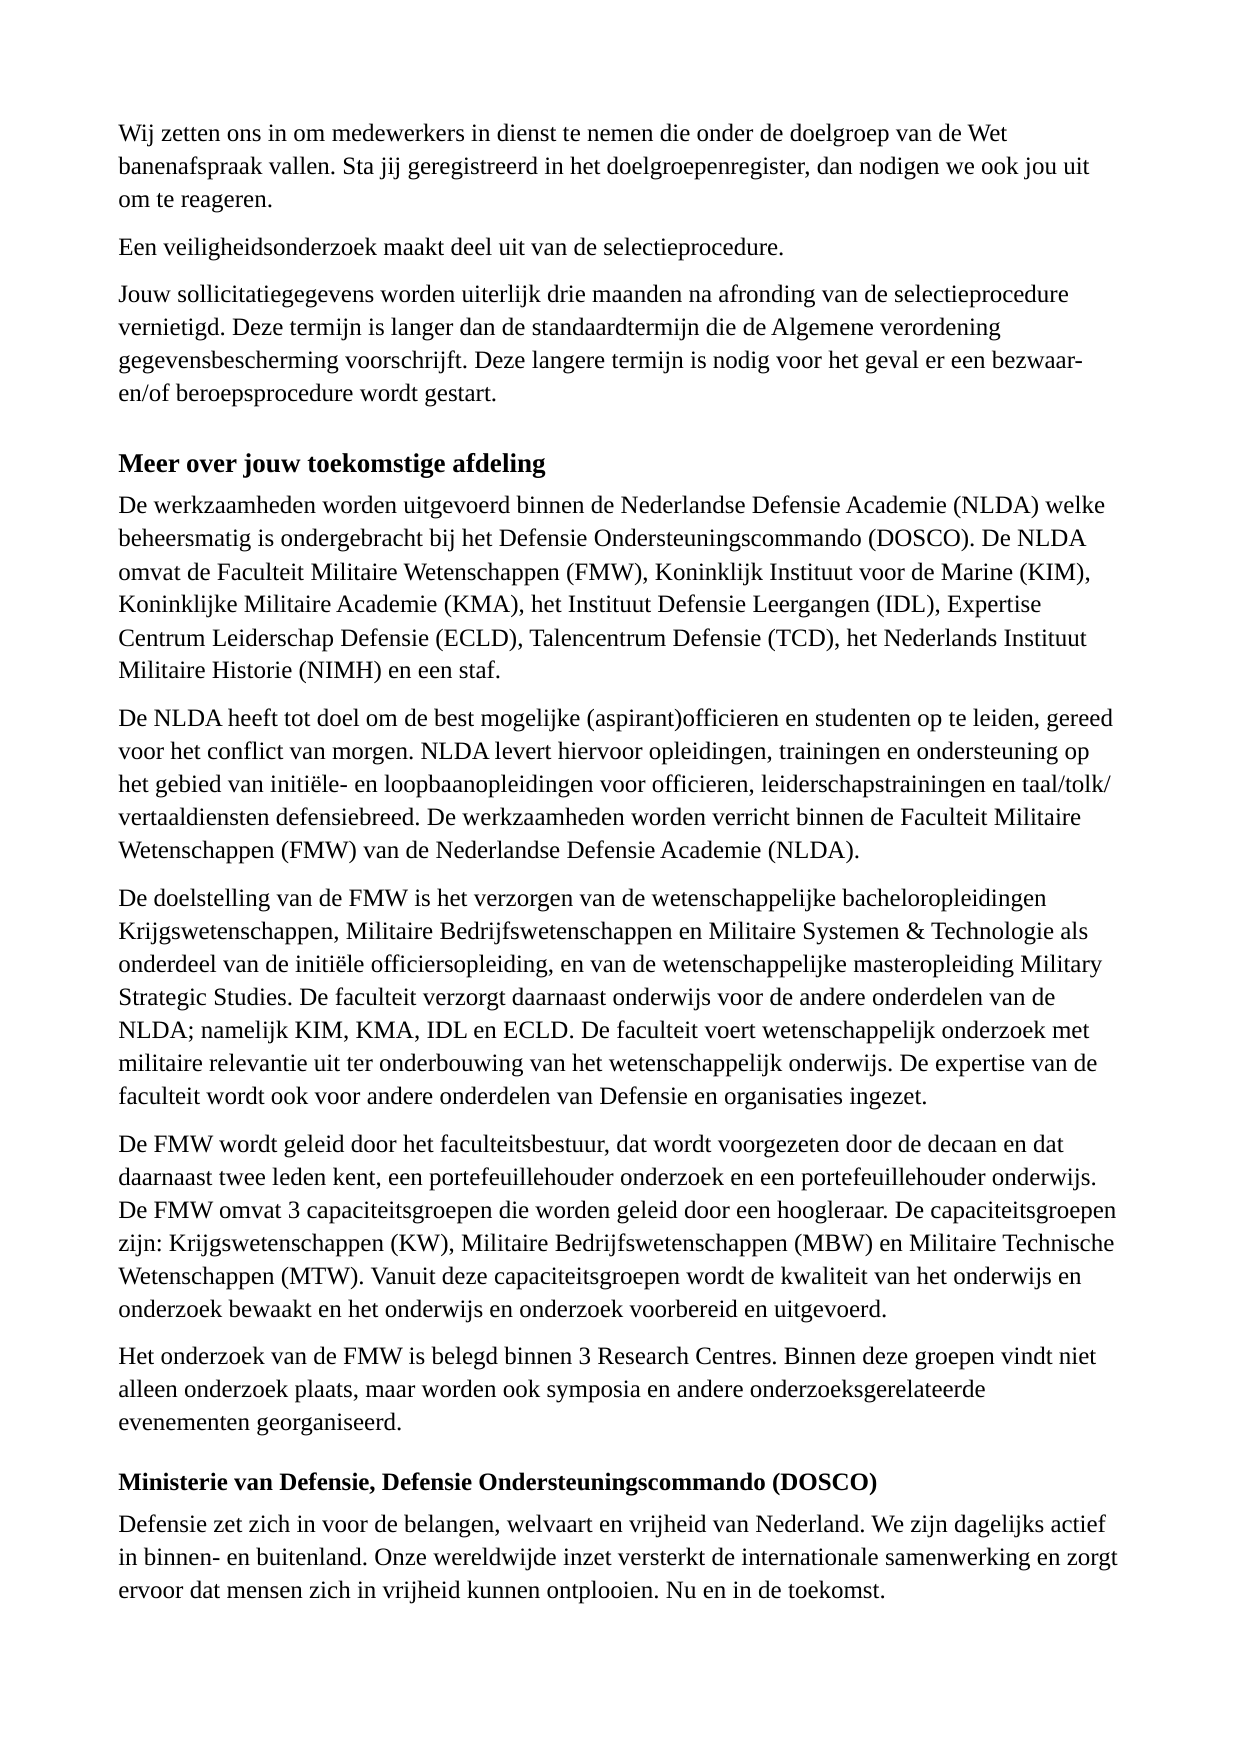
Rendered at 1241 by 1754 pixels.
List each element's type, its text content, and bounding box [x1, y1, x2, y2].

text Jouw sollicitatiegegevens worden uiterlijk drie maanden na afronding van de selectieprocedure vernietigd. Deze termijn is langer dan de standaardtermijn die de Algemene verordening gegevensbescherming voorschrijft. Deze langere termijn is nodig voor het geval er een bezwaar- en/of beroepsprocedure wordt gestart. [118, 279, 1122, 407]
text De doelstelling van de FMW is het verzorgen van de wetenschappelijke bacheloropleidingen Krijgswetenschappen, Militaire Bedrijfswetenschappen en Militaire Systemen & Technologie als onderdeel van de initiële officiersopleiding, en van de wetenschappelijke masteropleiding Military Strategic Studies. De faculteit verzorgt daarnaast onderwijs voor de andere onderdelen van de NLDA; namelijk KIM, KMA, IDL en ECLD. De faculteit voert wetenschappelijk onderzoek met militaire relevantie uit ter onderbouwing van het wetenschappelijk onderwijs. De expertise van de faculteit wordt ook voor andere onderdelen van Defensie en organisaties ingezet. [118, 883, 1122, 1110]
subtitle Meer over jouw toekomstige afdeling [118, 447, 1122, 478]
subtitle Ministerie van Defensie, Defensie Ondersteuningscommando (DOSCO) [118, 1467, 1122, 1496]
text Het onderzoek van de FMW is belegd binnen 3 Research Centres. Binnen deze groepen vindt niet alleen onderzoek plaats, maar worden ook symposia en andere onderzoeksgerelateerde evenementen georganiseerd. [118, 1341, 1122, 1436]
text Een veiligheidsonderzoek maakt deel uit van de selectieprocedure. [118, 232, 1122, 261]
text De werkzaamheden worden uitgevoerd binnen de Nederlandse Defensie Academie (NLDA) welke beheersmatig is ondergebracht bij het Defensie Ondersteuningscommando (DOSCO). De NLDA omvat de Faculteit Militaire Wetenschappen (FMW), Koninklijk Instituut voor de Marine (KIM), Koninklijke Militaire Academie (KMA), het Instituut Defensie Leergangen (IDL), Expertise Centrum Leiderschap Defensie (ECLD), Talencentrum Defensie (TCD), het Nederlands Instituut Militaire Historie (NIMH) en een staf. [118, 491, 1122, 684]
text De NLDA heeft tot doel om de best mogelijke (aspirant)officieren en studenten op te leiden, gereed voor het conflict van morgen. NLDA levert hiervoor opleidingen, trainingen en ondersteuning op het gebied van initiële- en loopbaanopleidingen voor officieren, leiderschapstrainingen en taal/tolk/ vertaaldiensten defensiebreed. De werkzaamheden worden verricht binnen de Faculteit Militaire Wetenschappen (FMW) van de Nederlandse Defensie Academie (NLDA). [118, 703, 1122, 864]
text De FMW wordt geleid door het faculteitsbestuur, dat wordt voorgezeten door de decaan en dat daarnaast twee leden kent, een portefeuillehouder onderzoek en een portefeuillehouder onderwijs. De FMW omvat 3 capaciteitsgroepen die worden geleid door een hoogleraar. De capaciteitsgroepen zijn: Krijgswetenschappen (KW), Militaire Bedrijfswetenschappen (MBW) en Militaire Technische Wetenschappen (MTW). Vanuit deze capaciteitsgroepen wordt de kwaliteit van het onderwijs en onderzoek bewaakt en het onderwijs en onderzoek voorbereid en uitgevoerd. [118, 1129, 1122, 1322]
text Wij zetten ons in om medewerkers in dienst te nemen die onder de doelgroep van de Wet banenafspraak vallen. Sta jij geregistreerd in het doelgroepenregister, dan nodigen we ook jou uit om te reageren. [118, 118, 1122, 213]
text Defensie zet zich in voor de belangen, welvaart en vrijheid van Nederland. We zijn dagelijks actief in binnen- en buitenland. Onze wereldwijde inzet versterkt de internationale samenwerking en zorgt ervoor dat mensen zich in vrijheid kunnen ontplooien. Nu en in de toekomst. [118, 1509, 1122, 1603]
